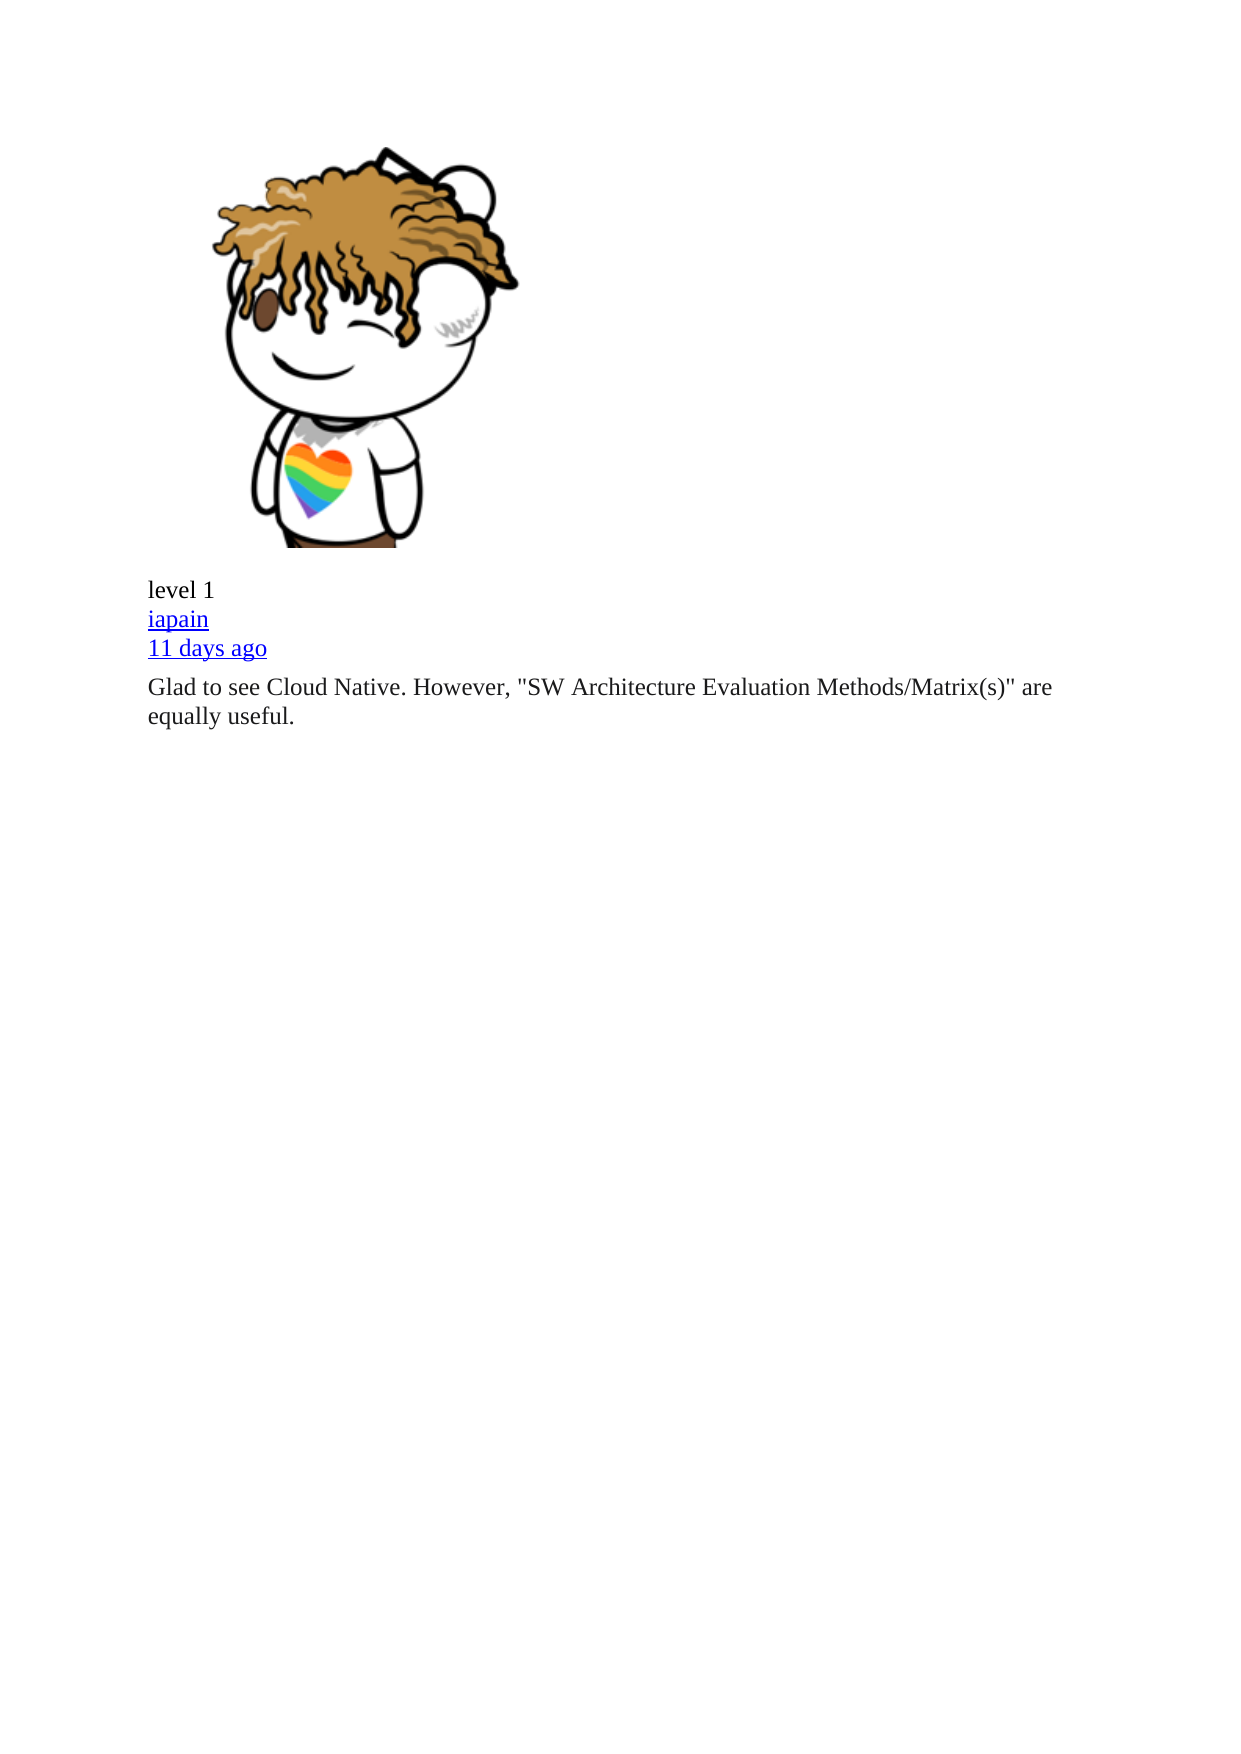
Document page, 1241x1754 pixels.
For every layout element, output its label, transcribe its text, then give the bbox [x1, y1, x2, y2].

text iapain [148, 604, 1093, 633]
text 11 days ago [148, 633, 1093, 662]
text level 1 [148, 576, 1093, 604]
text Glad to see Cloud Native. However, "SW Architecture Evaluation Methods/Matrix(s)" are equally useful. [148, 672, 1093, 730]
